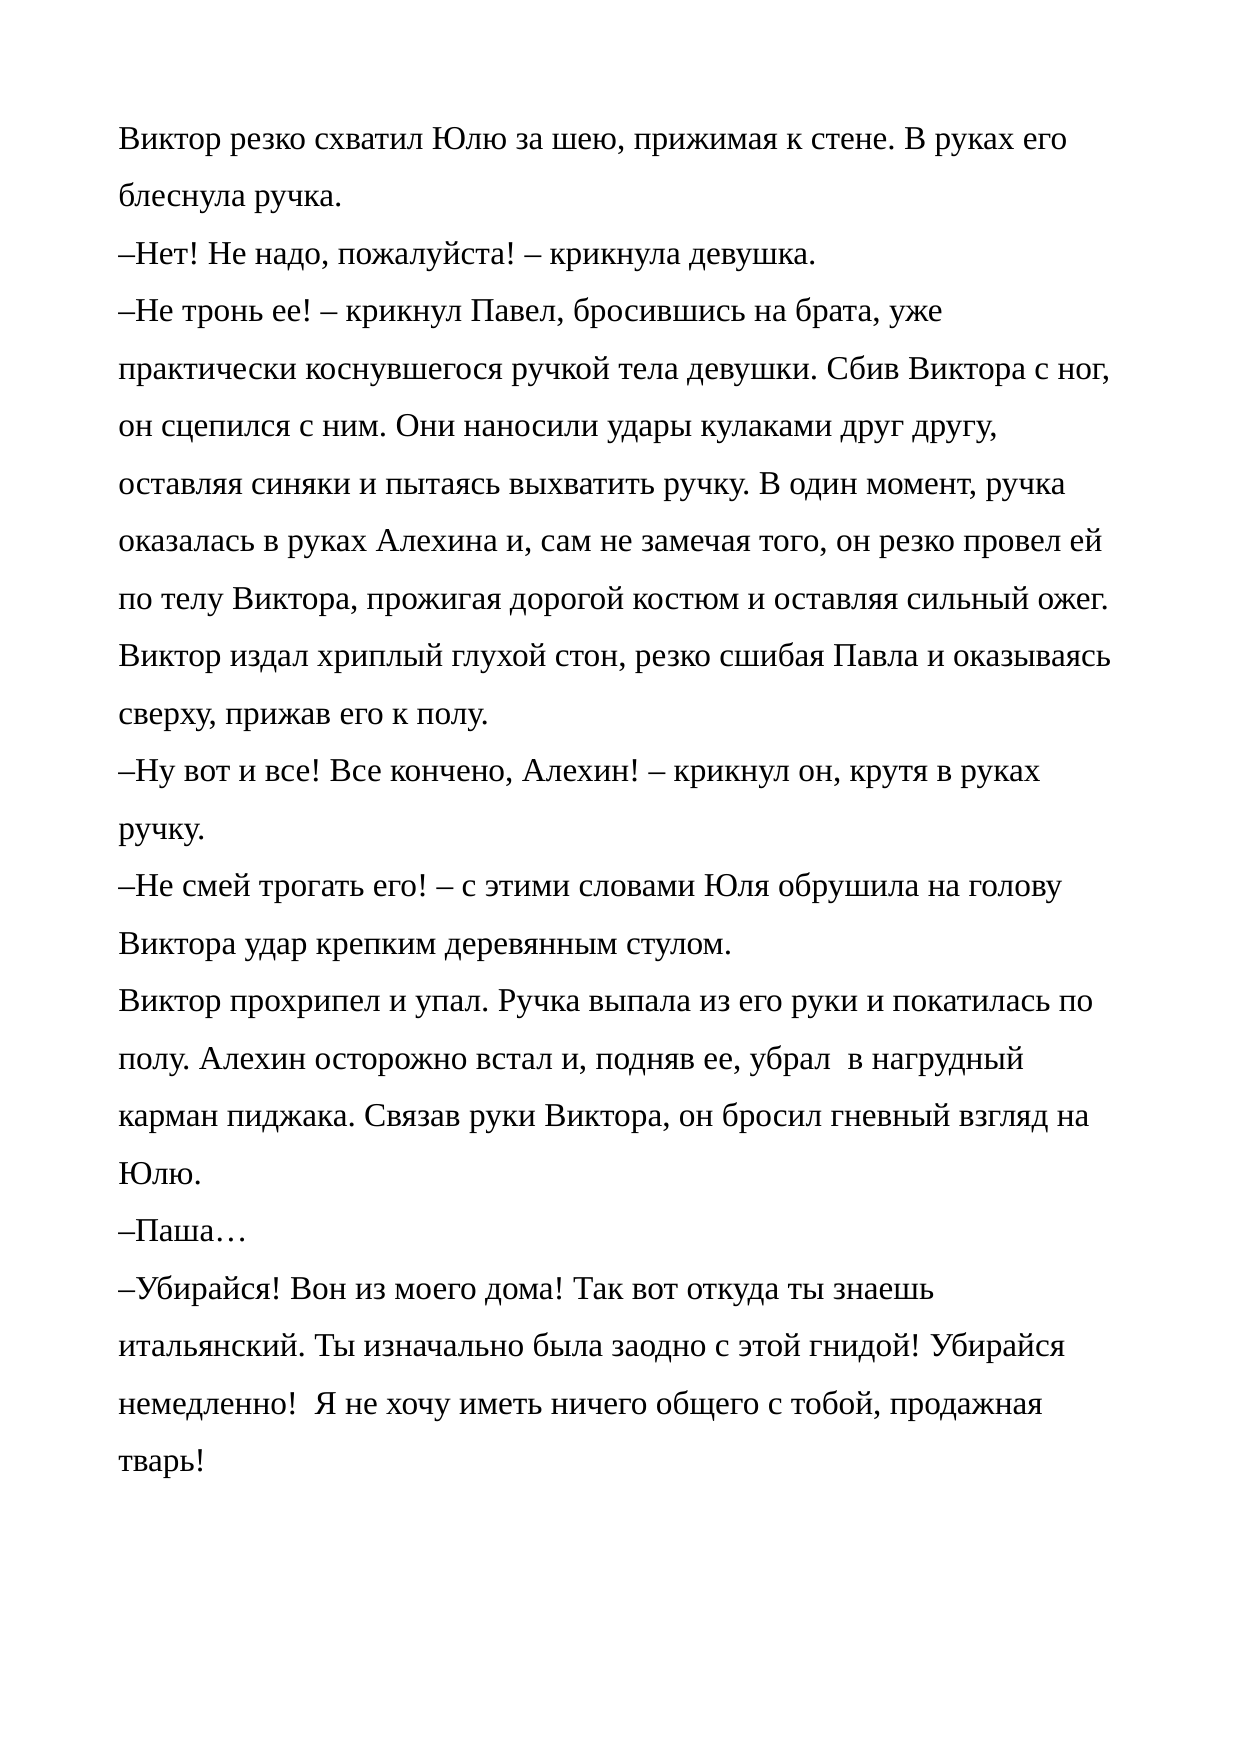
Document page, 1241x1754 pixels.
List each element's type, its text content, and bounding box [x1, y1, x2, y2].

text –Не тронь ее! – крикнул Павел, бросившись на брата, уже практически коснувшегося ручкой тела девушки. Сбив Виктора с ног, он сцепился с ним. Они наносили удары кулаками друг другу, оставляя синяки и пытаясь выхватить ручку. В один момент, ручка оказалась в руках Алехина и, сам не замечая того, он резко провел ей по телу Виктора, прожигая дорогой костюм и оставляя сильный ожег. Виктор издал хриплый глухой стон, резко сшибая Павла и оказываясь сверху, прижав его к полу. [118, 291, 1122, 731]
text –Нет! Не надо, пожалуйста! – крикнула девушка. [118, 233, 1122, 271]
text –Не смей трогать его! – с этими словами Юля обрушила на голову Виктора удар крепким деревянным стулом. [118, 866, 1122, 961]
text –Ну вот и все! Все кончено, Алехин! – крикнул он, крутя в руках ручку. [118, 751, 1122, 846]
text –Убирайся! Вон из моего дома! Так вот откуда ты знаешь итальянский. Ты изначально была заодно с этой гнидой! Убирайся немедленно! Я не хочу иметь ничего общего с тобой, продажная тварь! [118, 1268, 1122, 1479]
text Виктор резко схватил Юлю за шею, прижимая к стене. В руках его блеснула ручка. [118, 118, 1122, 214]
text Виктор прохрипел и упал. Ручка выпала из его руки и покатилась по полу. Алехин осторожно встал и, подняв ее, убрал в нагрудный карман пиджака. Связав руки Виктора, он бросил гневный взгляд на Юлю. [118, 981, 1122, 1191]
text –Паша… [118, 1211, 1122, 1249]
